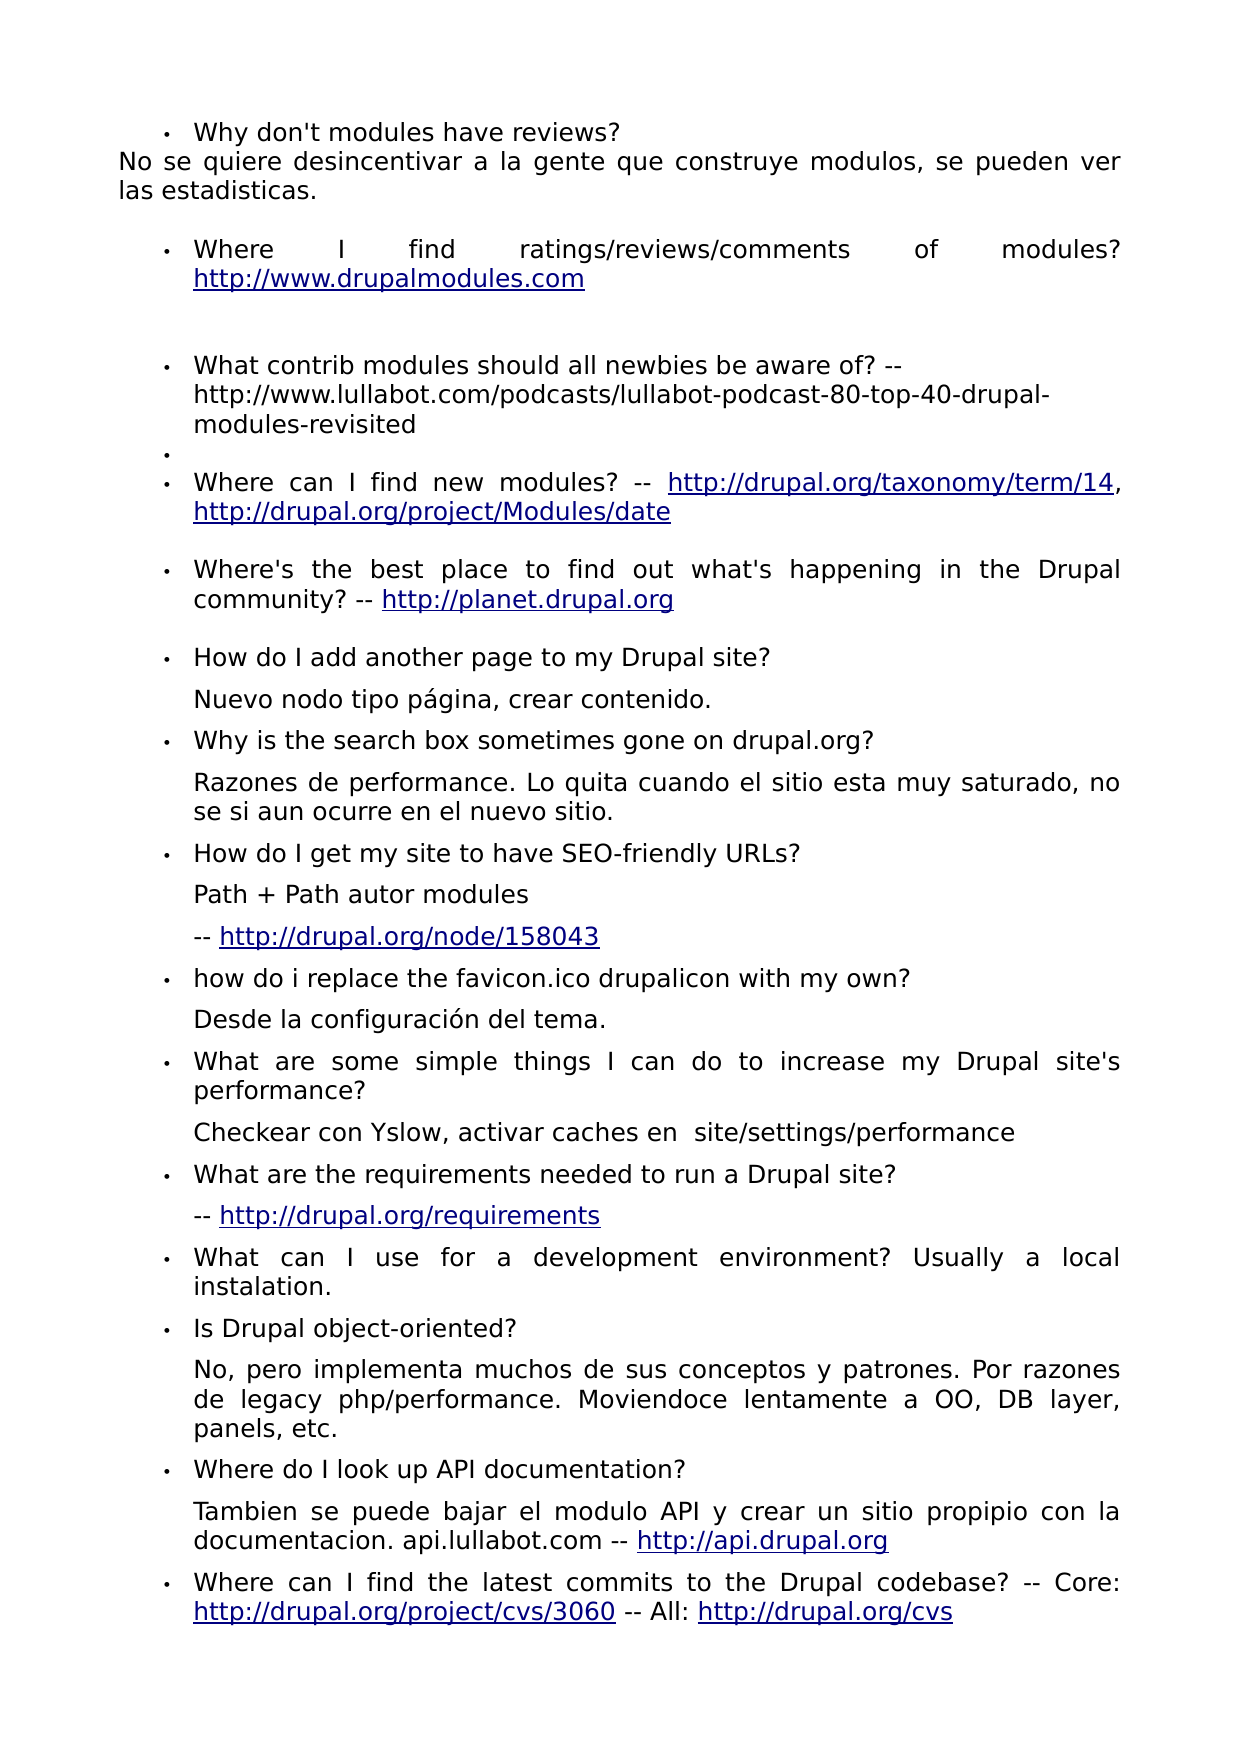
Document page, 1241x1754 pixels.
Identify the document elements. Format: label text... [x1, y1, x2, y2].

list Razones de performance. Lo quita cuando el sitio esta muy saturado, no se si aun ocurre en el nuevo sitio. [164, 768, 1122, 826]
list How do I get my site to have SEO-friendly URLs? [164, 839, 1122, 868]
list What can I use for a development environment? Usually a local instalation. [164, 1243, 1122, 1301]
list What contrib modules should all newbies be aware of? -- [164, 351, 1122, 381]
list Checkear con Yslow, activar caches en site/settings/performance [164, 1118, 1122, 1147]
list Path + Path autor modules [164, 881, 1122, 910]
list Nuevo nodo tipo página, crear contenido. [164, 685, 1122, 714]
list -- http://drupal.org/node/158043 [164, 922, 1122, 951]
list Why don't modules have reviews? [164, 118, 1122, 147]
list Where can I find the latest commits to the Drupal codebase? -- Core: http://drupal.org/project/cvs/3060 -- All: http://drupal.org/cvs [164, 1568, 1122, 1626]
list how do i replace the favicon.ico drupalicon with my own? [164, 964, 1122, 993]
list Where's the best place to find out what's happening in the Drupal community? -- http://planet.drupal.org [164, 556, 1122, 614]
list What are the requirements needed to run a Drupal site? [164, 1160, 1122, 1189]
list No, pero implementa muchos de sus conceptos y patrones. Por razones de legacy php/performance. Moviendoce lentamente a OO, DB layer, panels, etc. [164, 1356, 1122, 1443]
text No se quiere desincentivar a la gente que construye modulos, se pueden ver las estadisticas. [118, 147, 1122, 206]
list What are some simple things I can do to increase my Drupal site's performance? [164, 1047, 1122, 1106]
list Where I find ratings/reviews/comments of modules? http://www.drupalmodules.com [164, 235, 1122, 293]
list Why is the search box sometimes gone on drupal.org? [164, 726, 1122, 756]
list Where can I find new modules? -- http://drupal.org/taxonomy/term/14, http://drupal.org/project/Modules/date [164, 468, 1122, 526]
list How do I add another page to my Drupal site? [164, 643, 1122, 672]
list Where do I look up API documentation? [164, 1456, 1122, 1485]
list Desde la configuración del tema. [164, 1006, 1122, 1035]
list http://www.lullabot.com/podcasts/lullabot-podcast-80-top-40-drupal-modules-revisited [164, 381, 1122, 439]
list Is Drupal object-oriented? [164, 1314, 1122, 1343]
list -- http://drupal.org/requirements [164, 1201, 1122, 1231]
list Tambien se puede bajar el modulo API y crear un sitio propipio con la documentacion. api.lullabot.com -- http://api.drupal.org [164, 1497, 1122, 1556]
